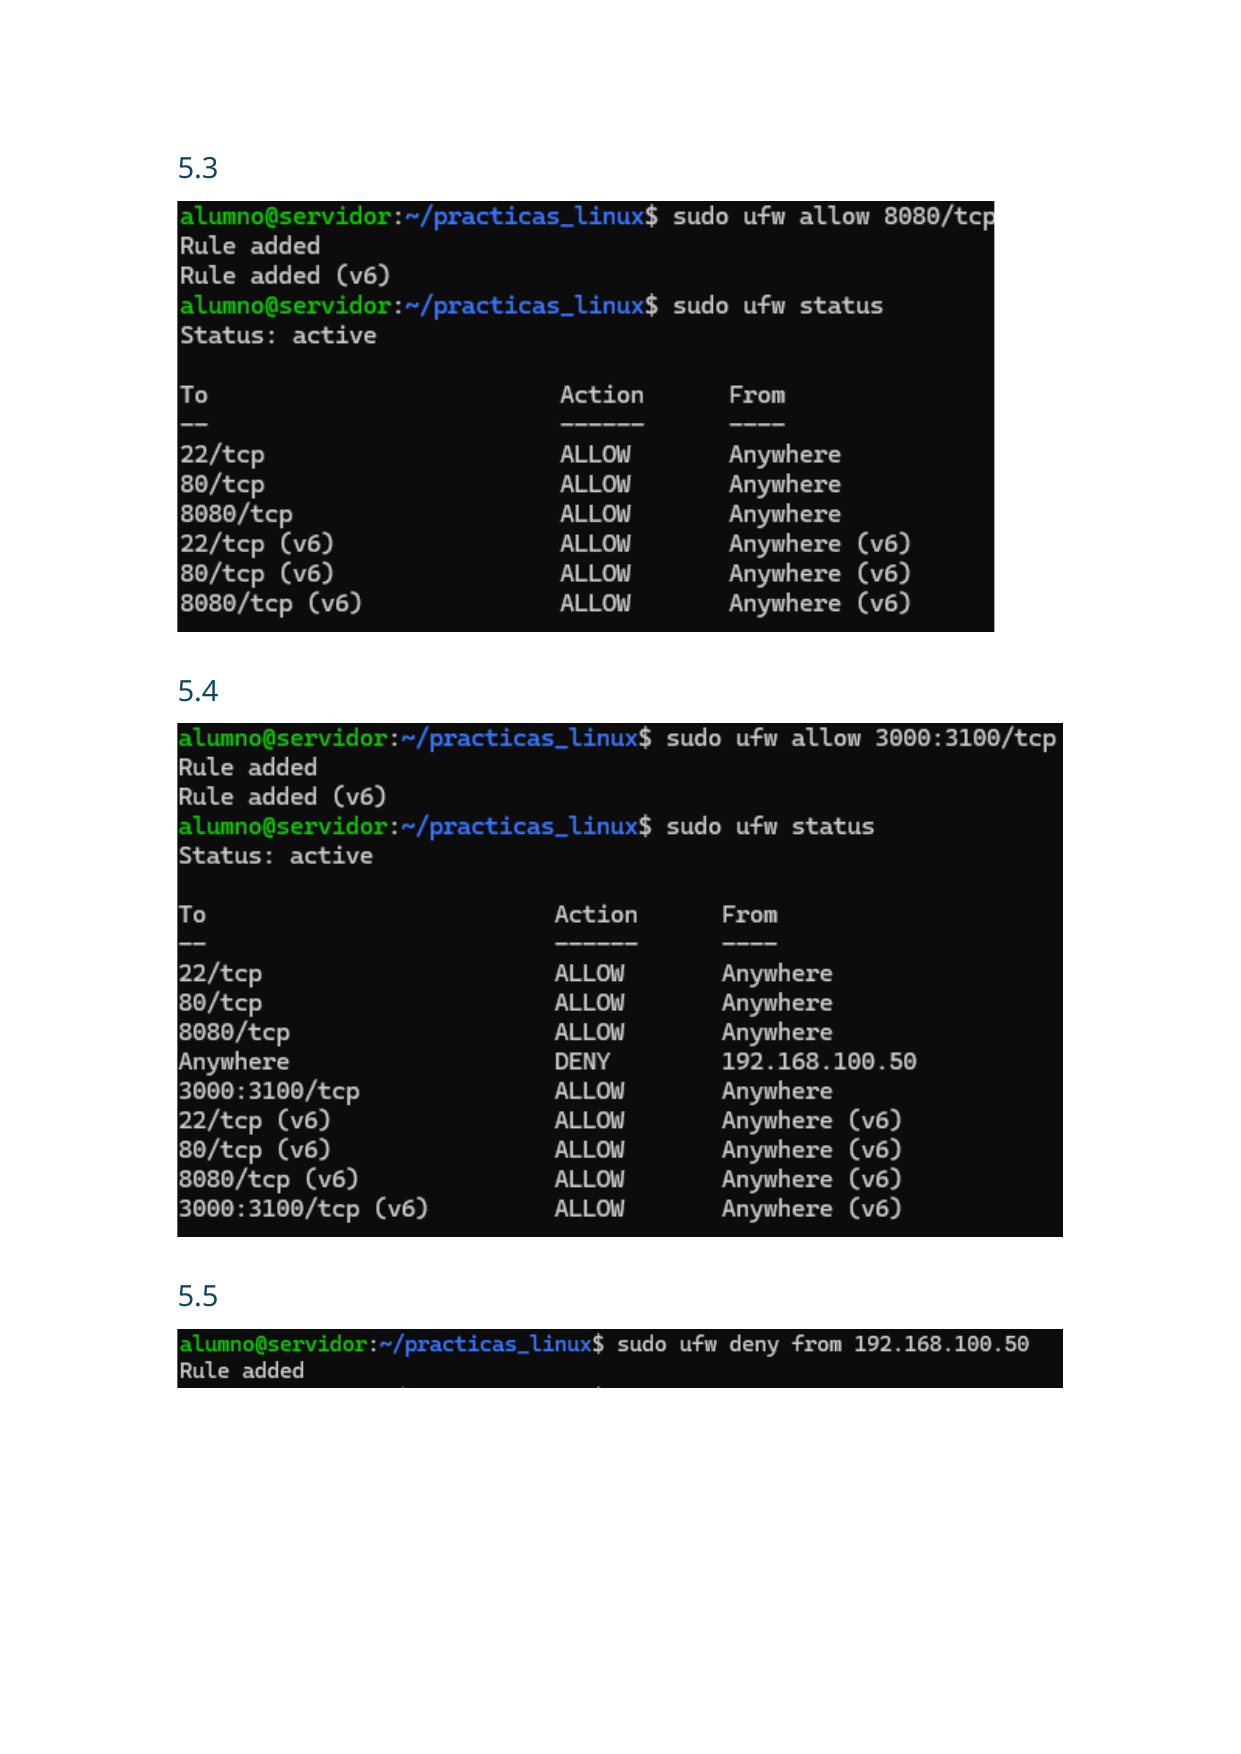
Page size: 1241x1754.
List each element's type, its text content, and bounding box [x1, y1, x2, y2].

subtitle 5.5 [177, 1275, 1063, 1315]
subtitle 5.3 [177, 148, 1063, 187]
subtitle 5.4 [177, 670, 1063, 709]
